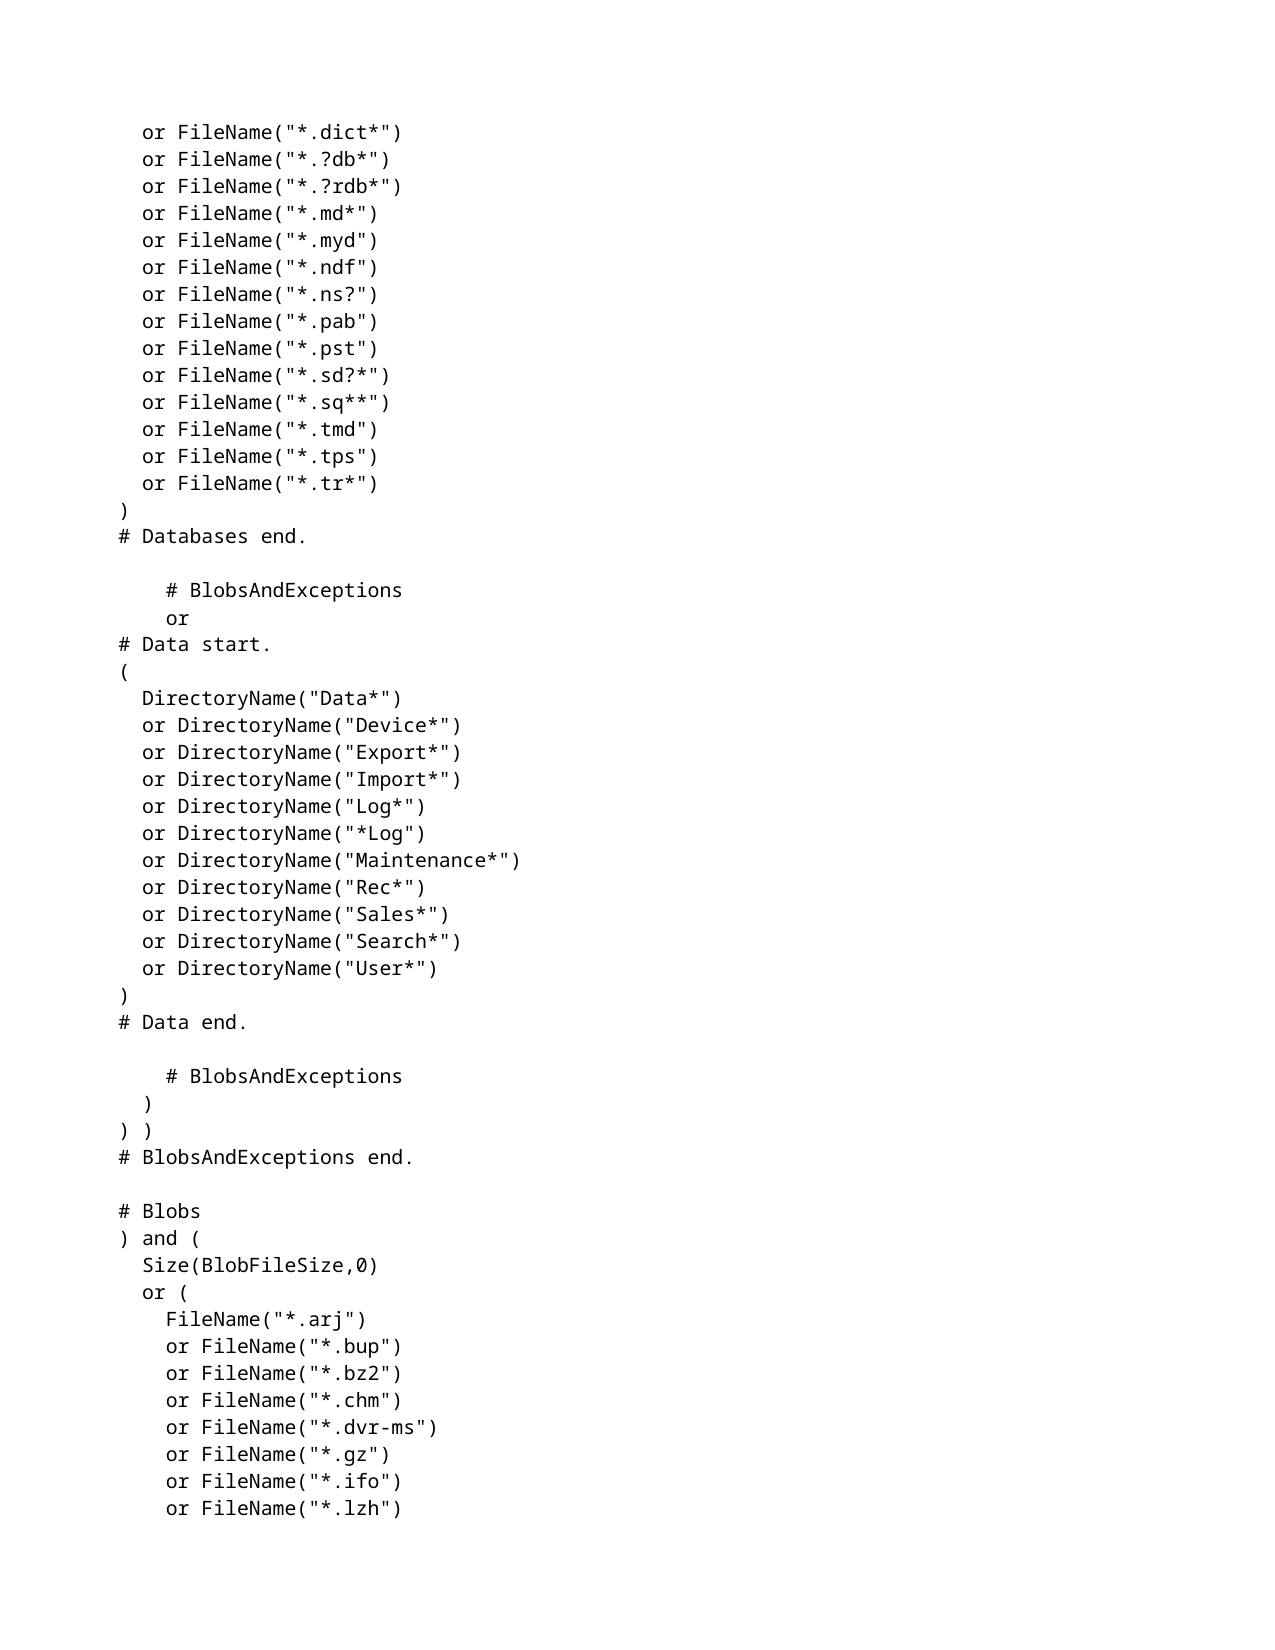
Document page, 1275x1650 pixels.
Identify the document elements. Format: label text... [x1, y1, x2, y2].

text or FileName("*.sq**") [118, 388, 1157, 415]
text # Data start. [118, 631, 1157, 658]
text ) ) [118, 1116, 1157, 1143]
text or FileName("*.ndf") [118, 253, 1157, 280]
text or FileName("*.bz2") [118, 1359, 1157, 1386]
text # BlobsAndExceptions [118, 577, 1157, 604]
text or FileName("*.sd?*") [118, 361, 1157, 388]
text FileName("*.arj") [118, 1305, 1157, 1332]
text or DirectoryName("Sales*") [118, 901, 1157, 927]
text ) [118, 981, 1157, 1008]
text or DirectoryName("Export*") [118, 739, 1157, 766]
text # BlobsAndExceptions [118, 1062, 1157, 1089]
text ) [118, 496, 1157, 523]
text # Databases end. [118, 523, 1157, 550]
text or FileName("*.myd") [118, 226, 1157, 253]
text or FileName("*.dict*") [118, 118, 1157, 145]
text or FileName("*.chm") [118, 1386, 1157, 1413]
text or FileName("*.pab") [118, 307, 1157, 334]
text or FileName("*.ns?") [118, 280, 1157, 307]
text or FileName("*.dvr-ms") [118, 1413, 1157, 1440]
text or DirectoryName("Maintenance*") [118, 847, 1157, 873]
text or FileName("*.gz") [118, 1440, 1157, 1467]
text DirectoryName("Data*") [118, 685, 1157, 712]
text or FileName("*.tr*") [118, 469, 1157, 496]
text # Blobs [118, 1197, 1157, 1224]
text or DirectoryName("Import*") [118, 766, 1157, 793]
text or DirectoryName("Rec*") [118, 873, 1157, 901]
text or FileName("*.?rdb*") [118, 172, 1157, 199]
text or DirectoryName("User*") [118, 954, 1157, 981]
text # Data end. [118, 1008, 1157, 1035]
text ) [118, 1089, 1157, 1116]
text or DirectoryName("Device*") [118, 712, 1157, 739]
text or DirectoryName("*Log") [118, 819, 1157, 847]
text ) and ( [118, 1224, 1157, 1251]
text or DirectoryName("Search*") [118, 927, 1157, 954]
text or FileName("*.tmd") [118, 415, 1157, 442]
text or FileName("*.md*") [118, 199, 1157, 226]
text # BlobsAndExceptions end. [118, 1143, 1157, 1170]
text or DirectoryName("Log*") [118, 793, 1157, 819]
text or [118, 604, 1157, 631]
text Size(BlobFileSize,0) [118, 1251, 1157, 1278]
text or FileName("*.pst") [118, 334, 1157, 361]
text ( [118, 658, 1157, 685]
text or FileName("*.?db*") [118, 145, 1157, 172]
text or FileName("*.bup") [118, 1332, 1157, 1359]
text or FileName("*.lzh") [118, 1494, 1157, 1521]
text or FileName("*.tps") [118, 442, 1157, 469]
text or FileName("*.ifo") [118, 1467, 1157, 1494]
text or ( [118, 1278, 1157, 1305]
